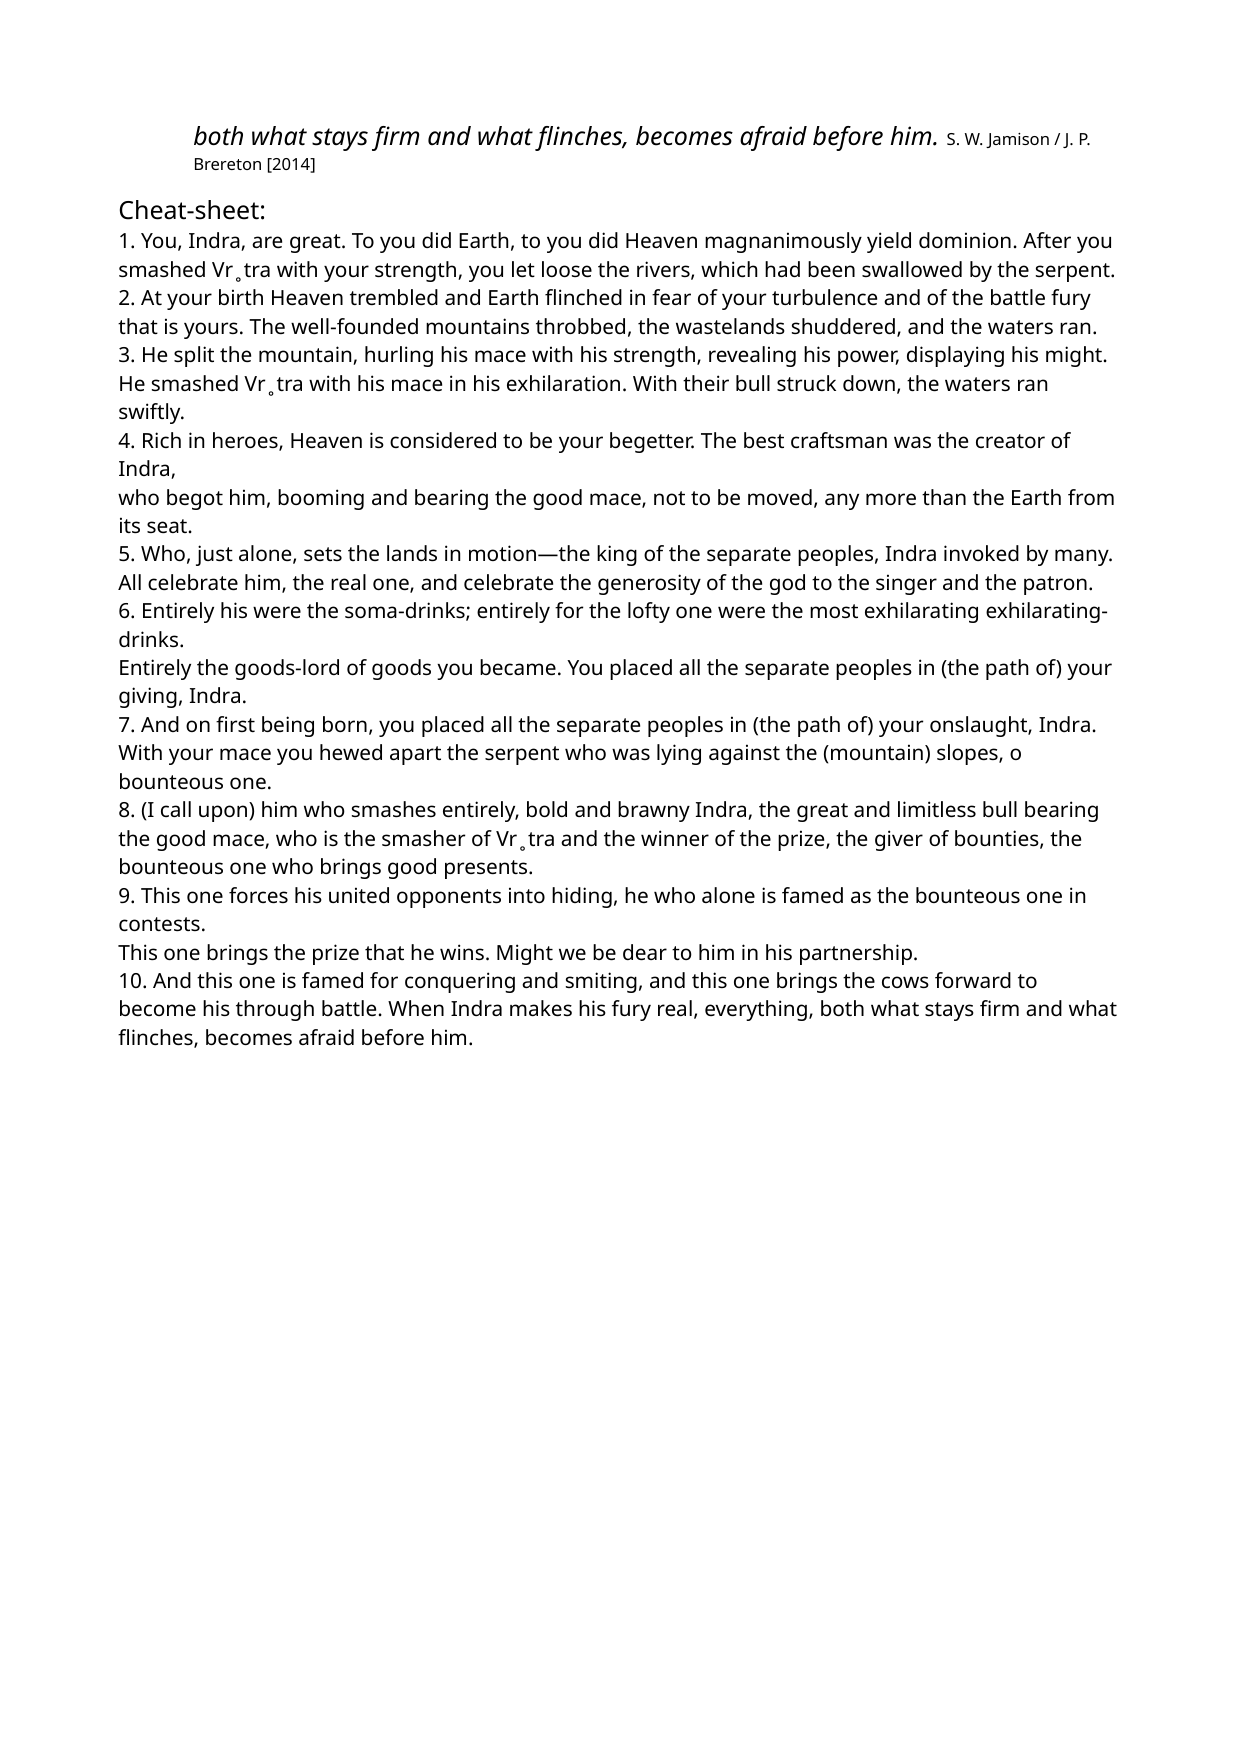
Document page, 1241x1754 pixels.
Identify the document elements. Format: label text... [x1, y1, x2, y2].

text 7. And on first being born, you placed all the separate peoples in (the path of) your onslaught, Indra. [118, 710, 1122, 738]
text 1. You, Indra, are great. To you did Earth, to you did Heaven magnanimously yield dominion. After you smashed Vr ̥ tra with your strength, you let loose the rivers, which had been swallowed by the serpent. [118, 227, 1122, 283]
text This one brings the prize that he wins. Might we be dear to him in his partnership. [118, 938, 1122, 966]
text 10. And this one is famed for conquering and smiting, and this one brings the cows forward to become his through battle. When Indra makes his fury real, everything, both what stays firm and what flinches, becomes afraid before him. [118, 966, 1122, 1051]
text Cheat-sheet: [118, 193, 1122, 227]
text 6. Entirely his were the soma-drinks; entirely for the lofty one were the most exhilarating exhilarating-drinks. [118, 596, 1122, 653]
text 2. At your birth Heaven trembled and Earth flinched in fear of your turbulence and of the battle fury that is yours. The well-founded mountains throbbed, the wastelands shuddered, and the waters ran. [118, 283, 1122, 340]
text 9. This one forces his united opponents into hiding, he who alone is famed as the bounteous one in contests. [118, 881, 1122, 938]
text 5. Who, just alone, sets the lands in motion—the king of the separate peoples, Indra invoked by many. [118, 539, 1122, 568]
text Entirely the goods-lord of goods you became. You placed all the separate peoples in (the path of) your giving, Indra. [118, 653, 1122, 710]
text All celebrate him, the real one, and celebrate the generosity of the god to the singer and the patron. [118, 568, 1122, 596]
text With your mace you hewed apart the serpent who was lying against the (mountain) slopes, o bounteous one. [118, 738, 1122, 795]
list both what stays firm and what flinches, becomes afraid before him. S. W. Jamison / J. P. Brereton [2014] [156, 118, 1122, 175]
text 3. He split the mountain, hurling his mace with his strength, revealing his power, displaying his might. He smashed Vr ̥ tra with his mace in his exhilaration. With their bull struck down, the waters ran swiftly. [118, 340, 1122, 426]
text 8. (I call upon) him who smashes entirely, bold and brawny Indra, the great and limitless bull bearing the good mace, who is the smasher of Vr ̥ tra and the winner of the prize, the giver of bounties, the bounteous one who brings good presents. [118, 795, 1122, 881]
text who begot him, booming and bearing the good mace, not to be moved, any more than the Earth from its seat. [118, 483, 1122, 539]
text 4. Rich in heroes, Heaven is considered to be your begetter. The best craftsman was the creator of Indra, [118, 426, 1122, 483]
